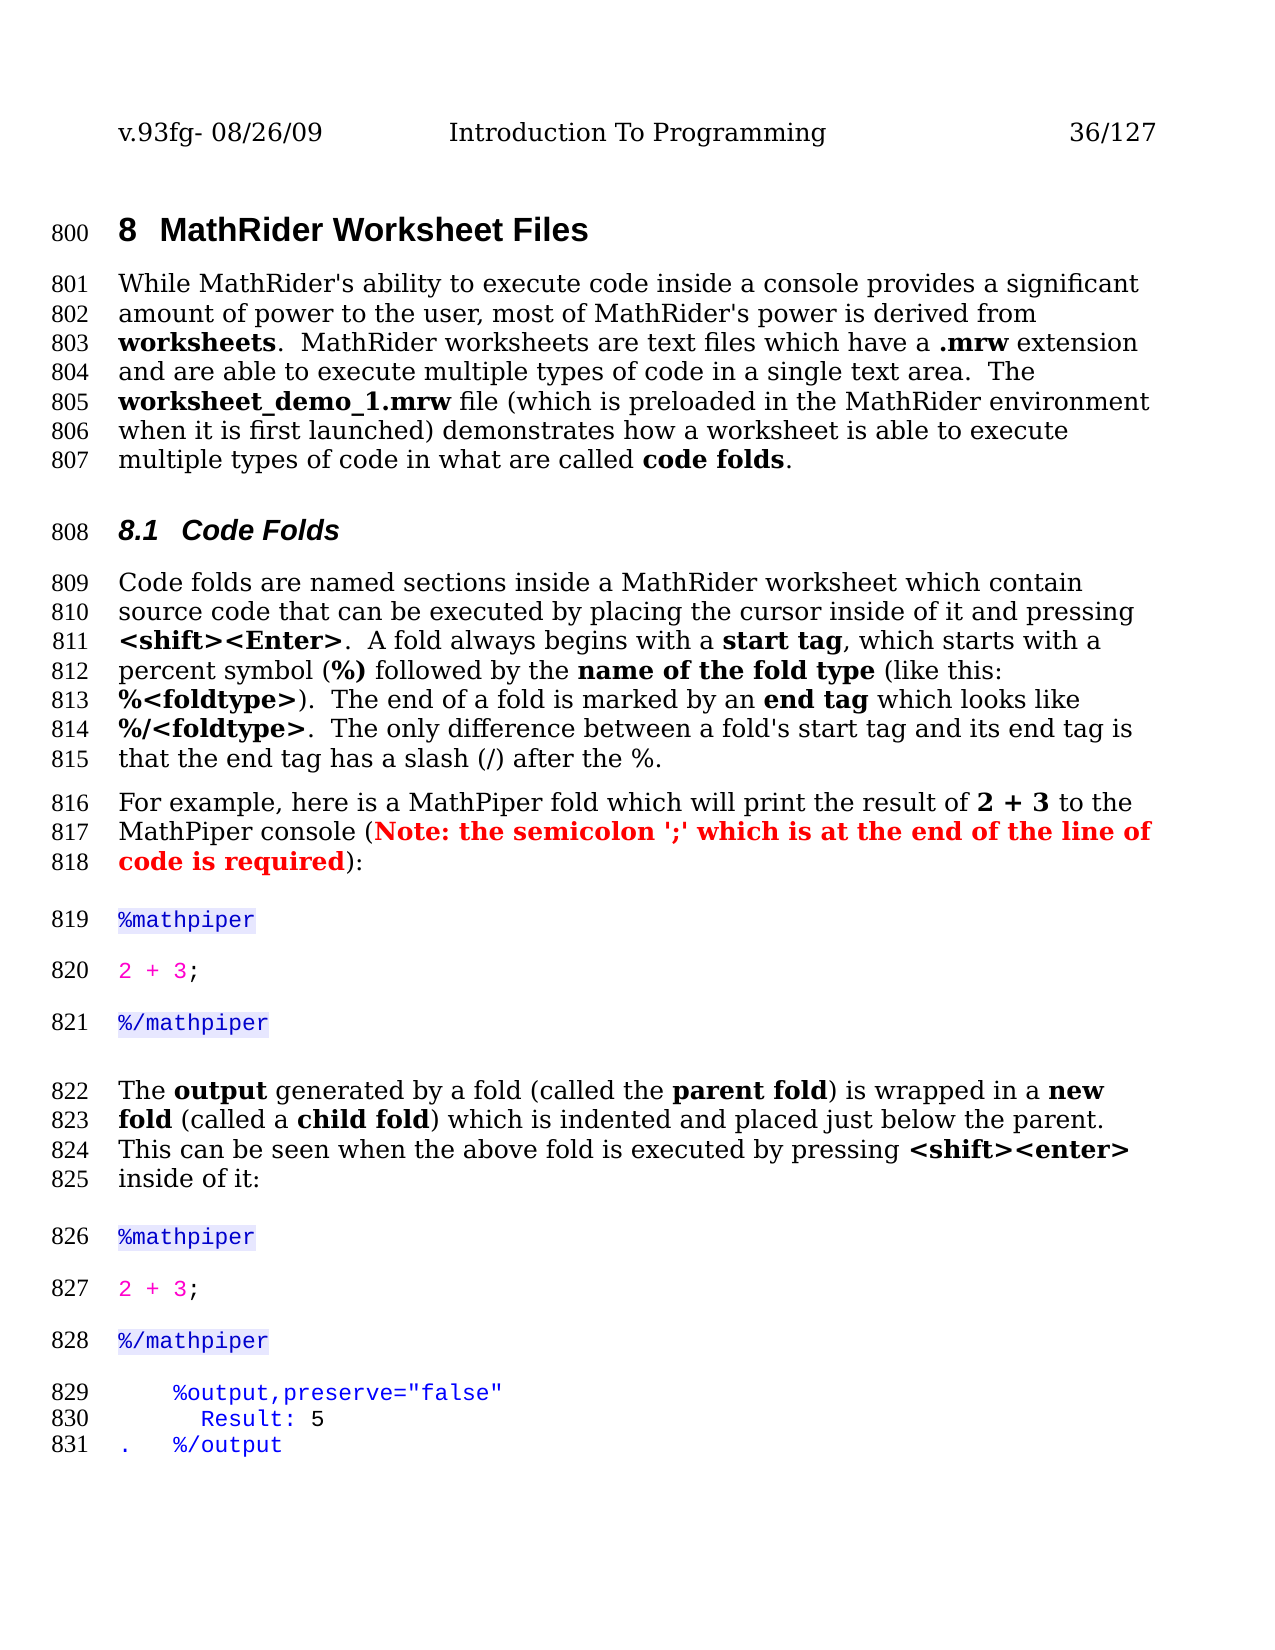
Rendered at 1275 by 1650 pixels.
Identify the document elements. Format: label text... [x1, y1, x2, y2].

text %/mathpiper [118, 1329, 1157, 1355]
text %output,preserve="false" [118, 1381, 1157, 1407]
text %mathpiper [118, 1225, 1157, 1251]
text Result: 5 [118, 1407, 1157, 1433]
text Code folds are named sections inside a MathRider worksheet which contain source code that can be executed by placing the cursor inside of it and pressing <shift><Enter>. A fold always begins with a start tag, which starts with a percent symbol (%) followed by the name of the fold type (like this: %<foldtype>). The end of a fold is marked by an end tag which looks like %/<foldtype>. The only difference between a fold's start tag and its end tag is that the end tag has a slash (/) after the %. [118, 568, 1157, 773]
text %mathpiper [118, 908, 1157, 934]
subtitle Code Folds [118, 513, 1157, 547]
text 2 + 3; [118, 960, 1157, 986]
text . %/output [118, 1433, 1157, 1459]
text %/mathpiper [118, 1012, 1157, 1038]
text 2 + 3; [118, 1277, 1157, 1303]
subtitle MathRider Worksheet Files [118, 210, 1157, 248]
text The output generated by a fold (called the parent fold) is wrapped in a new fold (called a child fold) which is indented and placed just below the parent. This can be seen when the above fold is executed by pressing <shift><enter> inside of it: [118, 1076, 1157, 1193]
text While MathRider's ability to execute code inside a console provides a significant amount of power to the user, most of MathRider's power is derived from worksheets. MathRider worksheets are text files which have a .mrw extension and are able to execute multiple types of code in a single text area. The worksheet_demo_1.mrw file (which is preloaded in the MathRider environment when it is first launched) demonstrates how a worksheet is able to execute multiple types of code in what are called code folds. [118, 269, 1157, 474]
text For example, here is a MathPiper fold which will print the result of 2 + 3 to the MathPiper console (Note: the semicolon ';' which is at the end of the line of code is required): [118, 788, 1157, 876]
